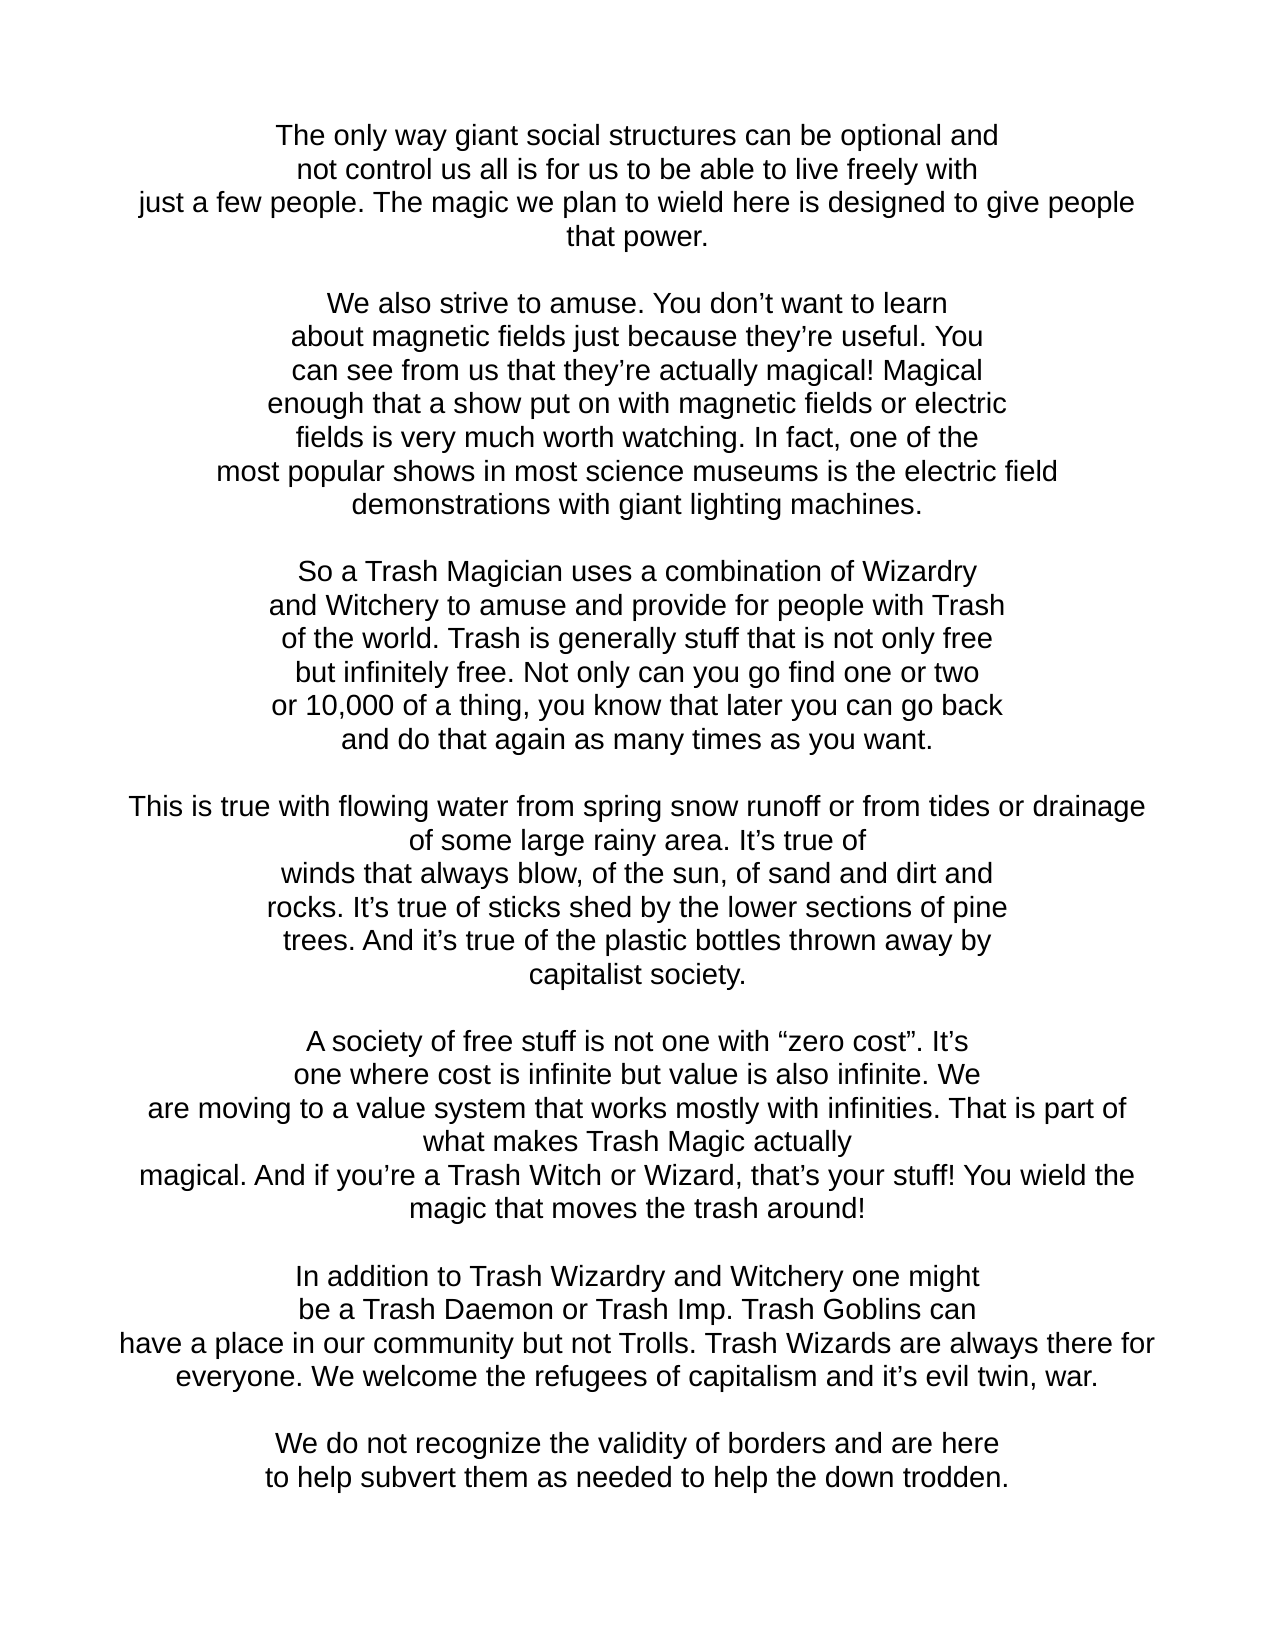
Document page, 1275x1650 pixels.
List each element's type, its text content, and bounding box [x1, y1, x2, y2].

text So a Trash Magician uses a combination of Wizardry [118, 554, 1157, 588]
text capitalist society. [118, 957, 1157, 990]
text most popular shows in most science museums is the electric field demonstrations with giant lighting machines. [118, 453, 1157, 521]
text and Witchery to amuse and provide for people with Trash [118, 588, 1157, 621]
text can see from us that they’re actually magical! Magical [118, 353, 1157, 386]
text This is true with flowing water from spring snow runoff or from tides or drainage of some large rainy area. It’s true of [118, 789, 1157, 856]
text We do not recognize the validity of borders and are here [118, 1426, 1157, 1460]
text magical. And if you’re a Trash Witch or Wizard, that’s your stuff! You wield the magic that moves the trash around! [118, 1158, 1157, 1225]
text but infinitely free. Not only can you go find one or two [118, 655, 1157, 688]
text not control us all is for us to be able to live freely with [118, 152, 1157, 185]
text and do that again as many times as you want. [118, 722, 1157, 755]
text fields is very much worth watching. In fact, one of the [118, 420, 1157, 453]
text rocks. It’s true of sticks shed by the lower sections of pine [118, 889, 1157, 923]
text A society of free stuff is not one with “zero cost”. It’s [118, 1024, 1157, 1057]
text or 10,000 of a thing, you know that later you can go back [118, 688, 1157, 722]
text The only way giant social structures can be optional and [118, 118, 1157, 152]
text of the world. Trash is generally stuff that is not only free [118, 621, 1157, 655]
text trees. And it’s true of the plastic bottles thrown away by [118, 923, 1157, 957]
text We also strive to amuse. You don’t want to learn [118, 286, 1157, 319]
text be a Trash Daemon or Trash Imp. Trash Goblins can [118, 1292, 1157, 1326]
text one where cost is infinite but value is also infinite. We [118, 1057, 1157, 1091]
text have a place in our community but not Trolls. Trash Wizards are always there for everyone. We welcome the refugees of capitalism and it’s evil twin, war. [118, 1326, 1157, 1393]
text enough that a show put on with magnetic fields or electric [118, 386, 1157, 420]
text to help subvert them as needed to help the down trodden. [118, 1460, 1157, 1493]
text just a few people. The magic we plan to wield here is designed to give people that power. [118, 185, 1157, 252]
text are moving to a value system that works mostly with infinities. That is part of what makes Trash Magic actually [118, 1091, 1157, 1158]
text winds that always blow, of the sun, of sand and dirt and [118, 856, 1157, 889]
text about magnetic fields just because they’re useful. You [118, 319, 1157, 353]
text In addition to Trash Wizardry and Witchery one might [118, 1258, 1157, 1292]
